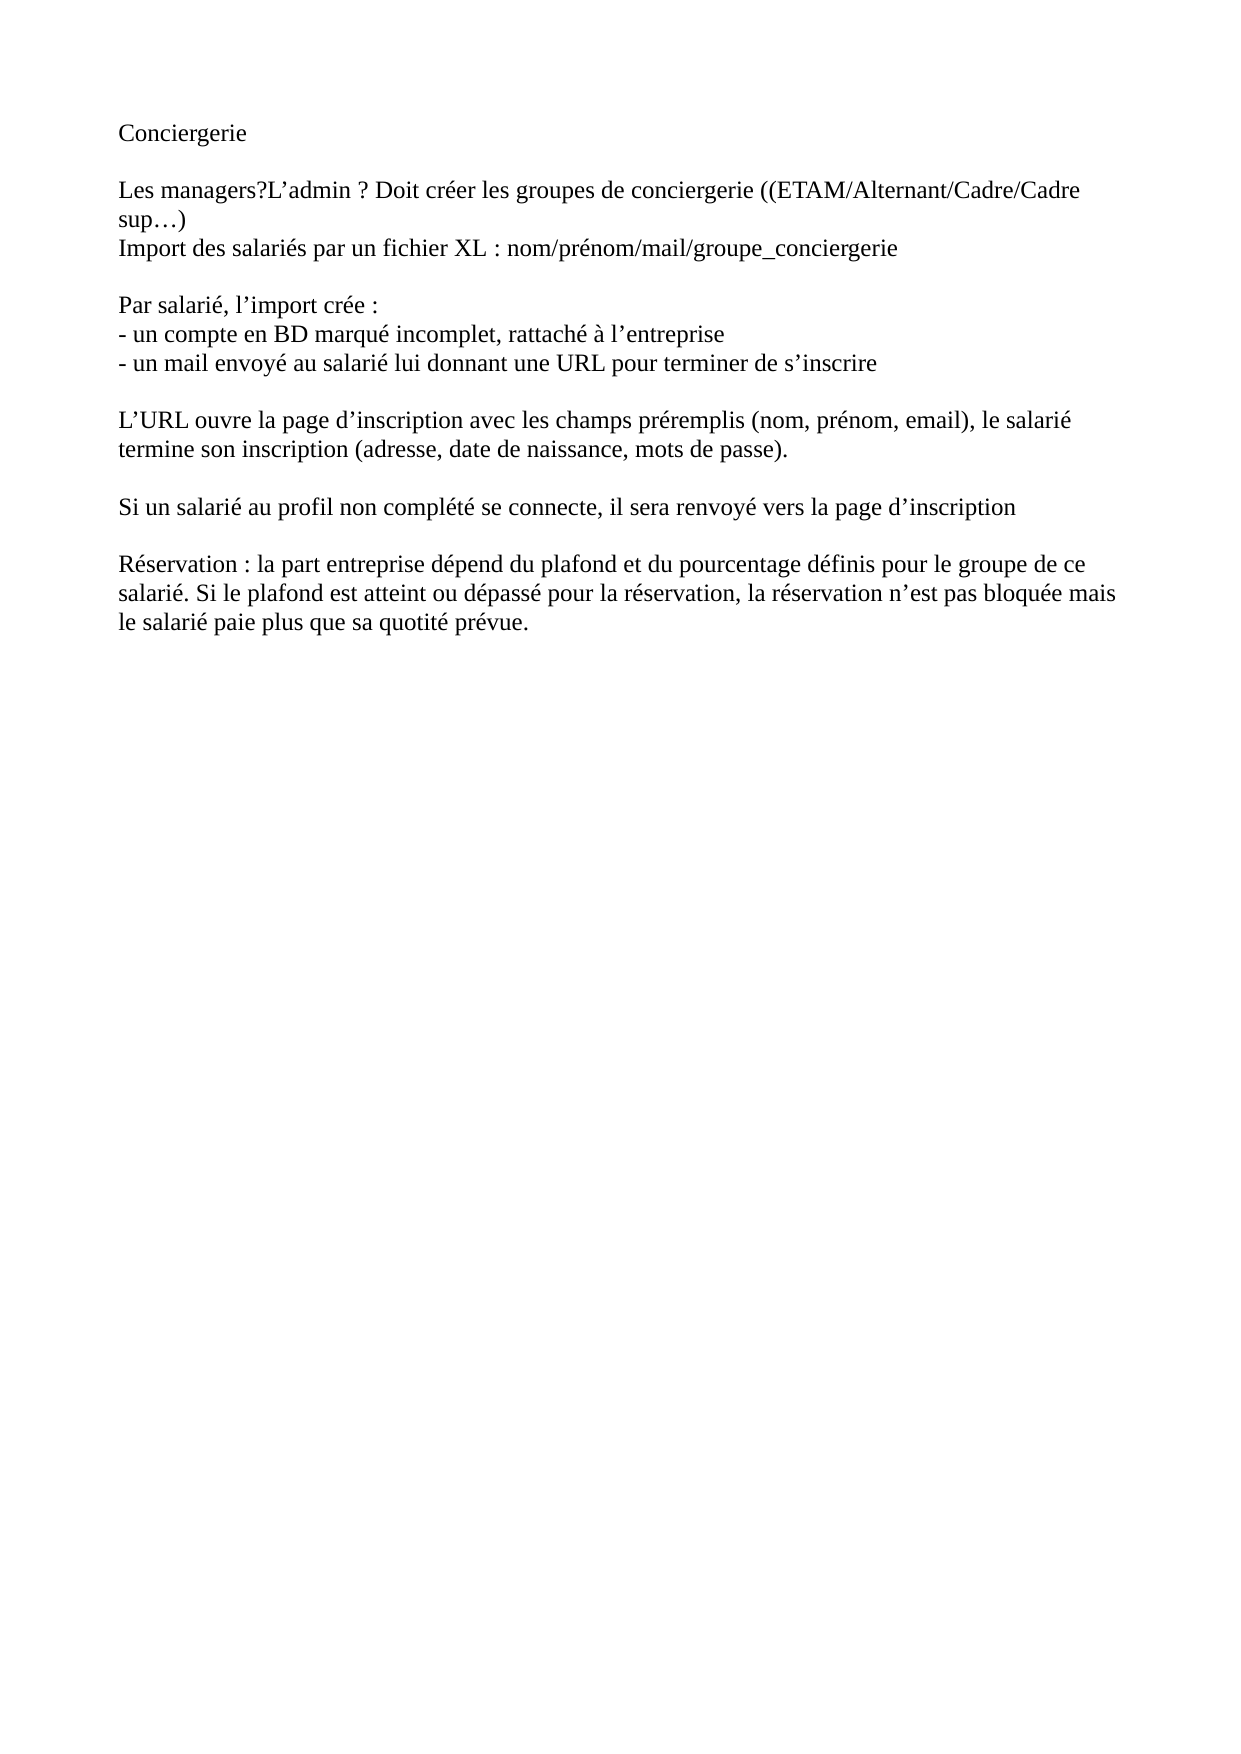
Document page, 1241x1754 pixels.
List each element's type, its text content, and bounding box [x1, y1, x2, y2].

text Réservation : la part entreprise dépend du plafond et du pourcentage définis pour le groupe de ce salarié. Si le plafond est atteint ou dépassé pour la réservation, la réservation n’est pas bloquée mais le salarié paie plus que sa quotité prévue. [118, 549, 1122, 636]
text Import des salariés par un fichier XL : nom/prénom/mail/groupe_conciergerie [118, 233, 1122, 262]
text Conciergerie [118, 118, 1122, 147]
text Si un salarié au profil non complété se connecte, il sera renvoyé vers la page d’inscription [118, 492, 1122, 521]
text Par salarié, l’import crée : [118, 291, 1122, 319]
text - un mail envoyé au salarié lui donnant une URL pour terminer de s’inscrire [118, 348, 1122, 377]
text L’URL ouvre la page d’inscription avec les champs préremplis (nom, prénom, email), le salarié termine son inscription (adresse, date de naissance, mots de passe). [118, 406, 1122, 463]
text - un compte en BD marqué incomplet, rattaché à l’entreprise [118, 319, 1122, 348]
text Les managers?L’admin ? Doit créer les groupes de conciergerie ((ETAM/Alternant/Cadre/Cadre sup…) [118, 176, 1122, 233]
